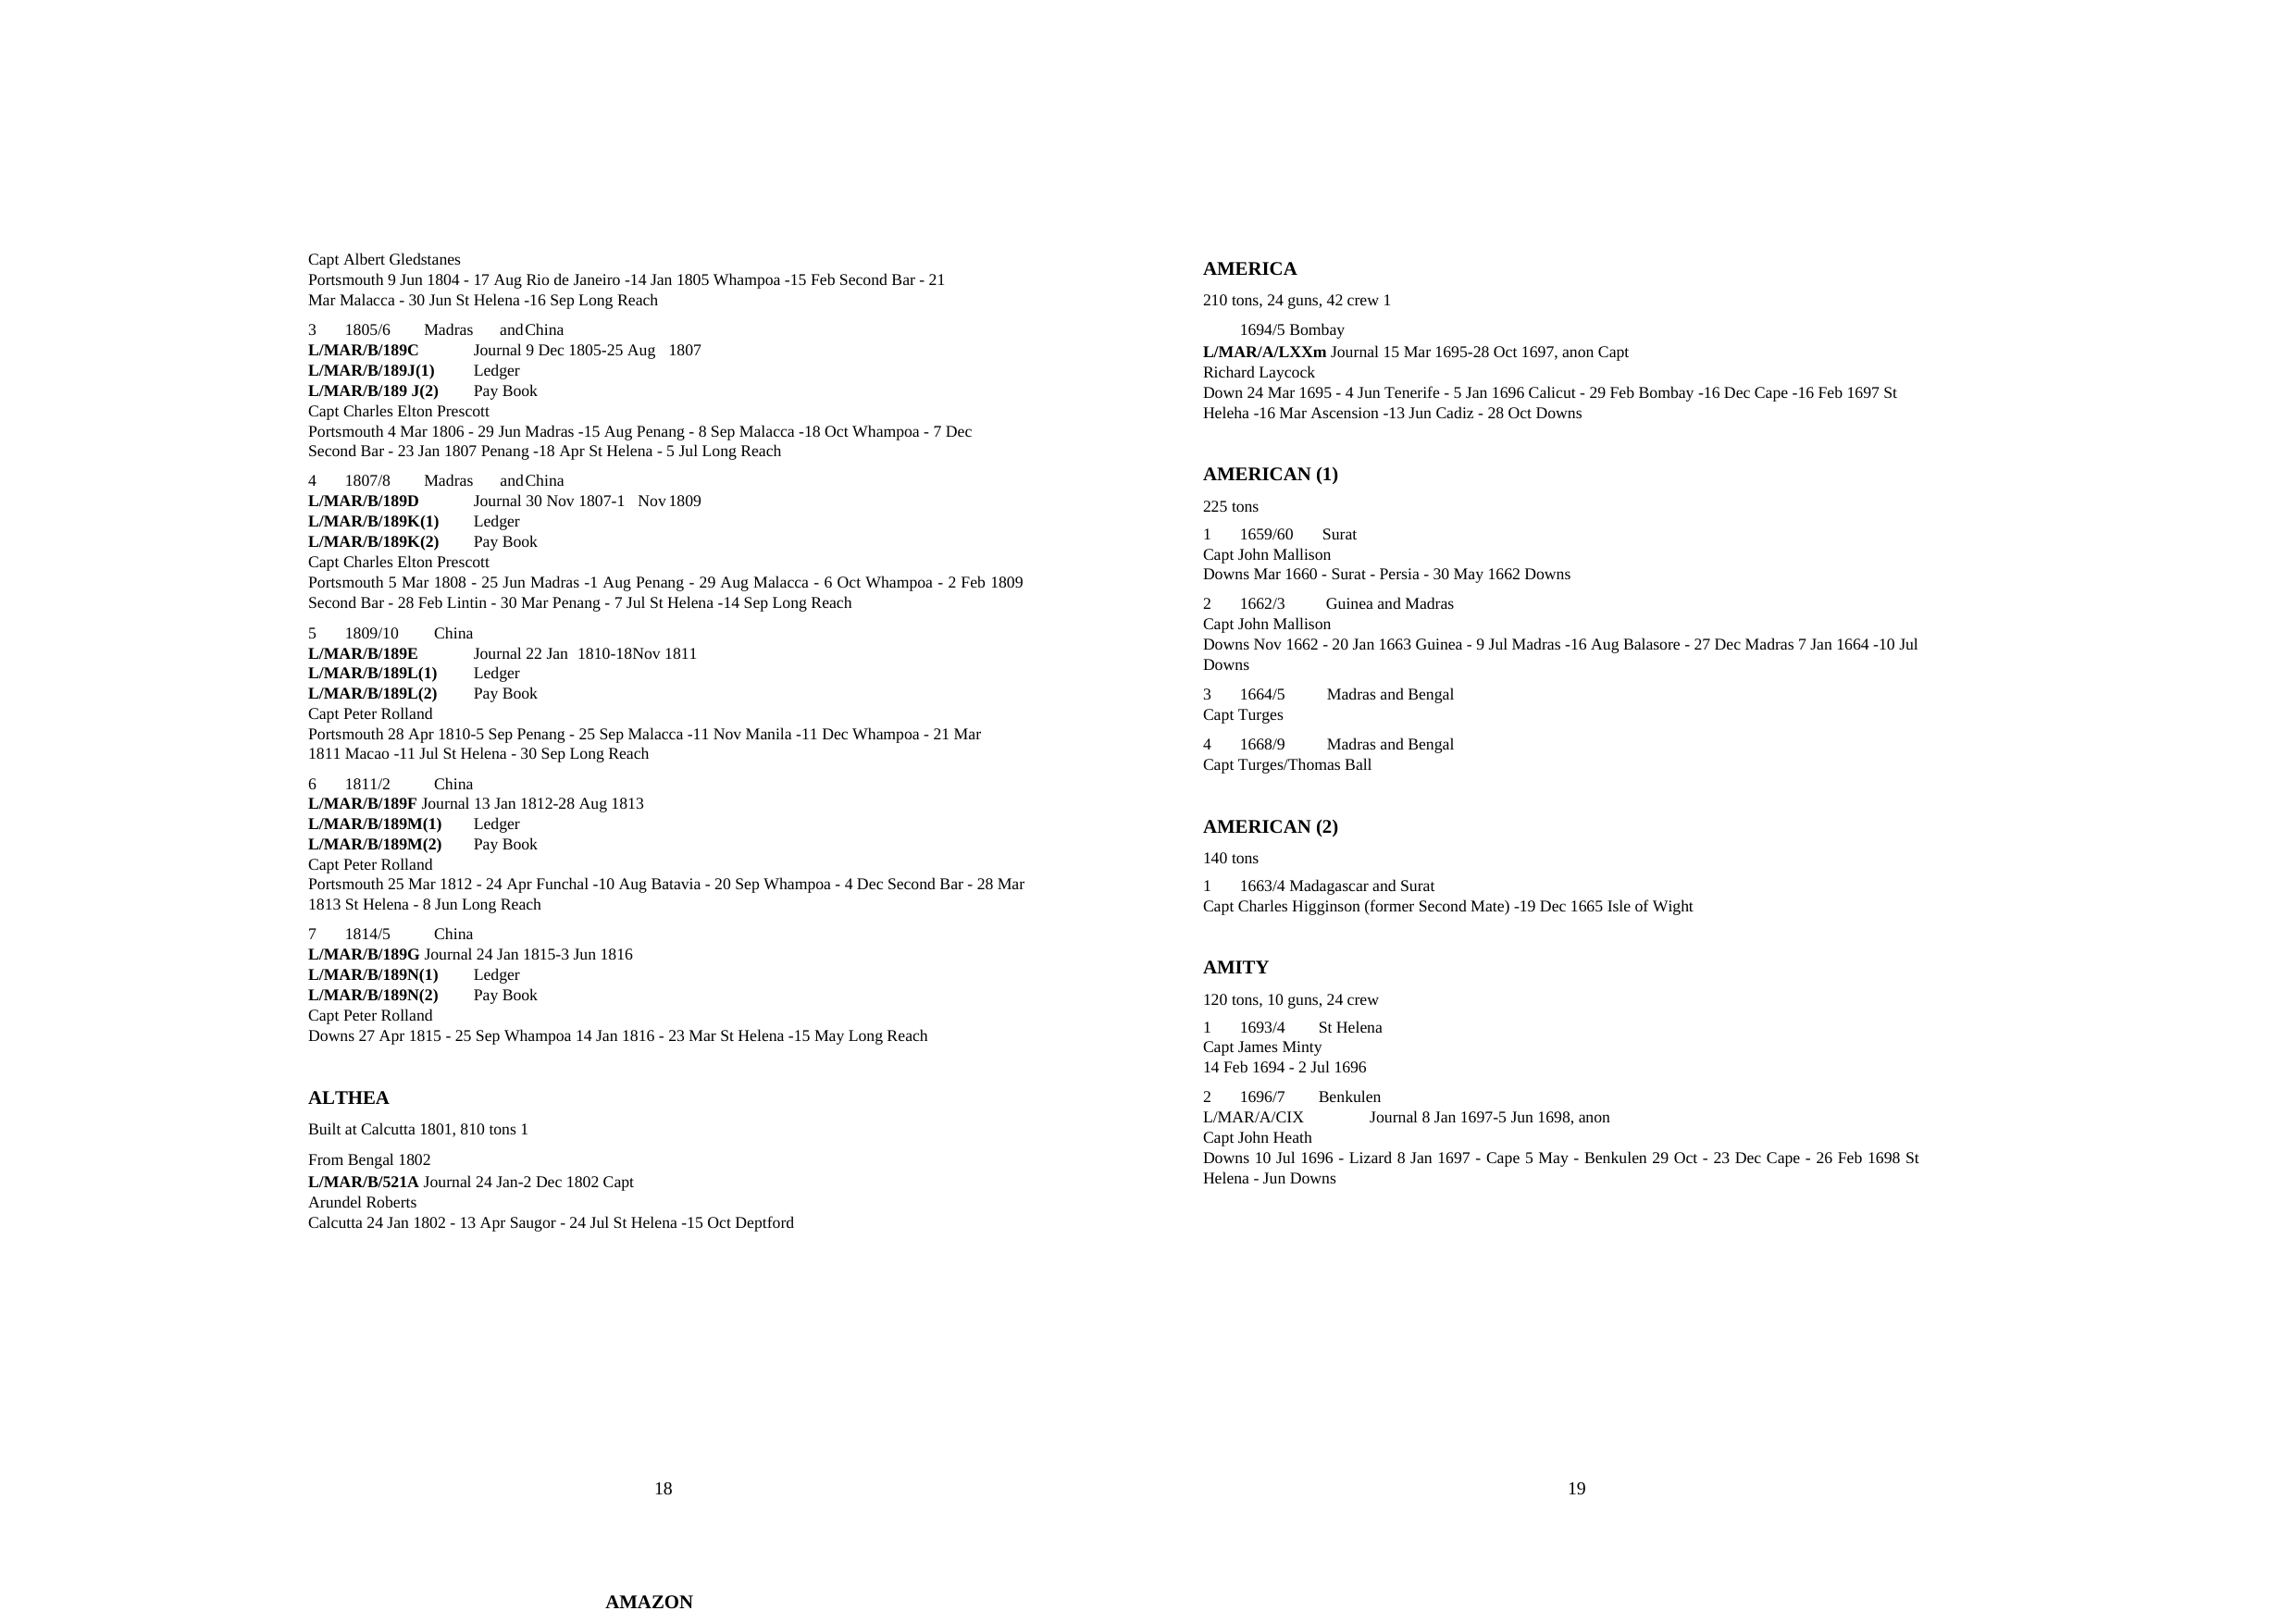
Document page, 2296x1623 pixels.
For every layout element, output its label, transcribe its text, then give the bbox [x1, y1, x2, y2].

text 210 tons, 24 guns, 42 crew 1 1694/5 Bombay [1203, 281, 1406, 341]
list 1814/5 China [308, 923, 1025, 944]
list 1696/7 Benkulen [1203, 1086, 1920, 1107]
text Portsmouth 5 Mar 1808 - 25 Jun Madras -1 Aug Penang - 29 Aug Malacca - 6 Oct Whampoa - 2 Feb 1809 Second Bar - 28 Feb Lintin - 30 Mar Penang - 7 Jul St Helena -14 Sep Long Reach [308, 572, 1025, 613]
text L/MAR/B/189L(2) Pay Book [308, 683, 1025, 703]
list 1811/2 China [308, 774, 1025, 793]
text Portsmouth 9 Jun 1804 - 17 Aug Rio de Janeiro -14 Jan 1805 Whampoa -15 Feb Second Bar - 21 Mar Malacca - 30 Jun St Helena -16 Sep Long Reach [308, 269, 975, 310]
text Built at Calcutta 1801, 810 tons 1 From Bengal 1802 [308, 1110, 542, 1171]
text L/MAR/B/189M(2) Pay Book [308, 834, 1025, 854]
text Capt Peter Rolland [308, 703, 1025, 724]
text 140 tons [1203, 849, 1920, 867]
text Downs 10 Jul 1696 - Lizard 8 Jan 1697 - Cape 5 May - Benkulen 29 Oct - 23 Dec Cape - 26 Feb 1698 St Helena - Jun Downs [1203, 1146, 1920, 1187]
list 1659/60 Surat [1203, 524, 1920, 543]
text Downs Nov 1662 - 20 Jan 1663 Guinea - 9 Jul Madras -16 Aug Balasore - 27 Dec Madras 7 Jan 1664 -10 Jul Downs [1203, 634, 1920, 674]
text Portsmouth 28 Apr 1810-5 Sep Penang - 25 Sep Malacca -11 Nov Manila -11 Dec Whampoa - 21 Mar 1811 Macao -11 Jul St Helena - 30 Sep Long Reach [308, 724, 989, 763]
subtitle ALTHEA [308, 1080, 1025, 1110]
list 1662/3 Guinea and Madras [1203, 593, 1920, 613]
text L/MAR/B/189D Journal 30 Nov 1807-1 Nov 1809 [308, 490, 1025, 511]
subtitle AMERICAN (1) [1203, 464, 1920, 485]
subtitle AMAZON [605, 1592, 1264, 1613]
text L/MAR/B/189L(1) Ledger [308, 663, 1025, 683]
list 1664/5 Madras and Bengal [1203, 684, 1920, 704]
text L/MAR/B/189K(2) Pay Book [308, 531, 1025, 551]
text L/MAR/B/189G Journal 24 Jan 1815-3 Jun 1816 L/MAR/B/189N(1) Ledger [308, 944, 712, 985]
text Calcutta 24 Jan 1802 - 13 Apr Saugor - 24 Jul St Helena -15 Oct Deptford [308, 1212, 1025, 1233]
list 1805/6 Madras and China [308, 319, 1025, 340]
text Portsmouth 25 Mar 1812 - 24 Apr Funchal -10 Aug Batavia - 20 Sep Whampoa - 4 Dec Second Bar - 28 Mar 1813 St Helena - 8 Jun Long Reach [308, 873, 1025, 914]
text L/MAR/B/189 J(2) Pay Book [308, 380, 1025, 401]
text L/MAR/A/CIX Journal 8 Jan 1697-5 Jun 1698, anon [1203, 1107, 1920, 1127]
text 1 1663/4 Madagascar and Surat [1203, 875, 1920, 896]
text Capt Peter Rolland [308, 854, 1025, 873]
list 1807/8 Madras and China [308, 470, 1025, 490]
text 225 tons [1203, 497, 1920, 515]
text Capt Turges [1203, 704, 1920, 724]
text L/MAR/B/521A Journal 24 Jan-2 Dec 1802 Capt Arundel Roberts [308, 1171, 676, 1212]
text 14 Feb 1694 - 2 Jul 1696 [1203, 1057, 1920, 1077]
subtitle AMERICA [1203, 251, 1920, 281]
text L/MAR/B/189E Journal 22 Jan 1810-18 Nov 1811 [308, 642, 1025, 663]
list 1668/9 Madras and Bengal [1203, 734, 1920, 754]
text Capt Charles Higginson (former Second Mate) -19 Dec 1665 Isle of Wight [1203, 896, 1920, 916]
subtitle AMERICAN (2) [1203, 816, 1920, 837]
text L/MAR/B/189J(1) Ledger [308, 360, 1025, 380]
text L/MAR/B/189K(1) Ledger [308, 511, 1025, 531]
text Down 24 Mar 1695 - 4 Jun Tenerife - 5 Jan 1696 Calicut - 29 Feb Bombay -16 Dec Cape -16 Feb 1697 St Heleha -16 Mar Ascension -13 Jun Cadiz - 28 Oct Downs [1203, 382, 1920, 422]
text Capt John Mallison [1203, 613, 1920, 634]
text Capt Peter Rolland [308, 1005, 1025, 1025]
text Capt James Minty [1203, 1037, 1920, 1057]
text Capt John Heath [1203, 1127, 1920, 1146]
text Capt Charles Elton Prescott [308, 551, 1025, 572]
text Downs 27 Apr 1815 - 25 Sep Whampoa 14 Jan 1816 - 23 Mar St Helena -15 May Long Reach [308, 1025, 1025, 1046]
text L/MAR/B/189C Journal 9 Dec 1805-25 Aug 1807 [308, 340, 1025, 360]
list 1693/4 St Helena [1203, 1017, 1920, 1037]
text L/MAR/B/189N(2) Pay Book [308, 985, 1025, 1005]
text Downs Mar 1660 - Surat - Persia - 30 May 1662 Downs [1203, 564, 1920, 584]
text L/MAR/A/LXXm Journal 15 Mar 1695-28 Oct 1697, anon Capt Richard Laycock [1203, 341, 1664, 382]
text Portsmouth 4 Mar 1806 - 29 Jun Madras -15 Aug Penang - 8 Sep Malacca -18 Oct Whampoa - 7 Dec Second Bar - 23 Jan 1807 Penang -18 Apr St Helena - 5 Jul Long Reach [308, 420, 984, 461]
text Capt Albert Gledstanes [308, 251, 1025, 269]
text Capt Turges/Thomas Ball [1203, 754, 1920, 774]
list 1809/10 China [308, 623, 1025, 642]
text Capt John Mallison [1203, 543, 1920, 564]
text 120 tons, 10 guns, 24 crew [1203, 991, 1920, 1009]
text L/MAR/B/189F Journal 13 Jan 1812-28 Aug 1813 L/MAR/B/189M(1) Ledger [308, 793, 721, 834]
text Capt Charles Elton Prescott [308, 401, 1025, 420]
subtitle AMITY [1203, 957, 1920, 979]
